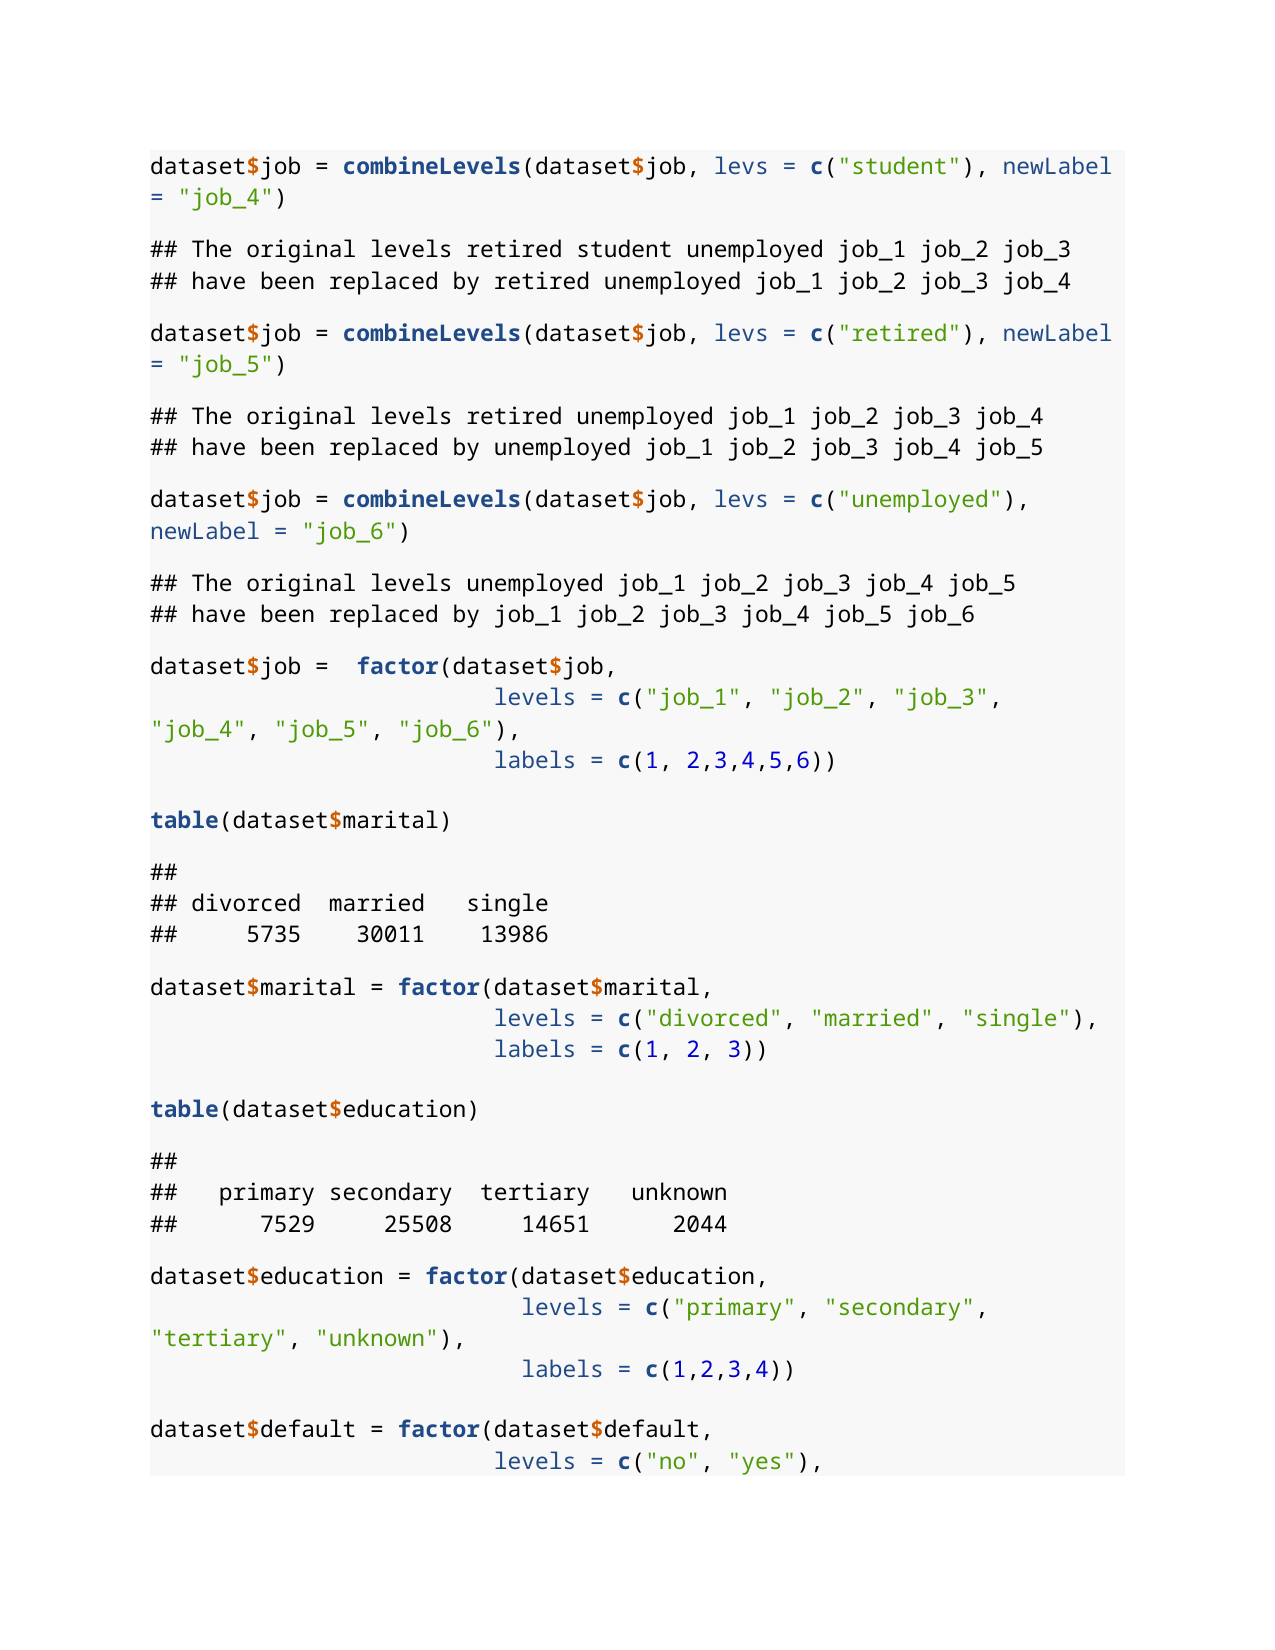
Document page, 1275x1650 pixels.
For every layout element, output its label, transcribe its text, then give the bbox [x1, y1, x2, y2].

text dataset$job = factor(dataset$job, levels = c("job_1", "job_2", "job_3", "job_4", "job_5", "job_6"), labels = c(1, 2,3,4,5,6)) table(dataset$marital) [150, 650, 1125, 835]
text ## ## divorced married single ## 5735 30011 13986 [150, 856, 1125, 949]
text ## The original levels retired student unemployed job_1 job_2 job_3 ## have been replaced by retired unemployed job_1 job_2 job_3 job_4 [150, 233, 1125, 296]
text dataset$job = combineLevels(dataset$job, levs = c("retired"), newLabel = "job_5") [287, 317, 1125, 379]
text dataset$marital = factor(dataset$marital, levels = c("divorced", "married", "single"), labels = c(1, 2, 3)) table(dataset$education) [150, 970, 1125, 1124]
text dataset$education = factor(dataset$education, levels = c("primary", "secondary", "tertiary", "unknown"), labels = c(1,2,3,4)) dataset$default = factor(dataset$default, levels = c("no", "yes"), [150, 1259, 1125, 1476]
text ## ## primary secondary tertiary unknown ## 7529 25508 14651 2044 [150, 1145, 1125, 1239]
text dataset$job = combineLevels(dataset$job, levs = c("student"), newLabel = "job_4") [287, 150, 1125, 212]
text ## The original levels unemployed job_1 job_2 job_3 job_4 job_5 ## have been replaced by job_1 job_2 job_3 job_4 job_5 job_6 [150, 567, 1125, 629]
text ## The original levels retired unemployed job_1 job_2 job_3 job_4 ## have been replaced by unemployed job_1 job_2 job_3 job_4 job_5 [150, 400, 1125, 462]
text dataset$job = combineLevels(dataset$job, levs = c("unemployed"), newLabel = "job_6") [150, 483, 1125, 546]
